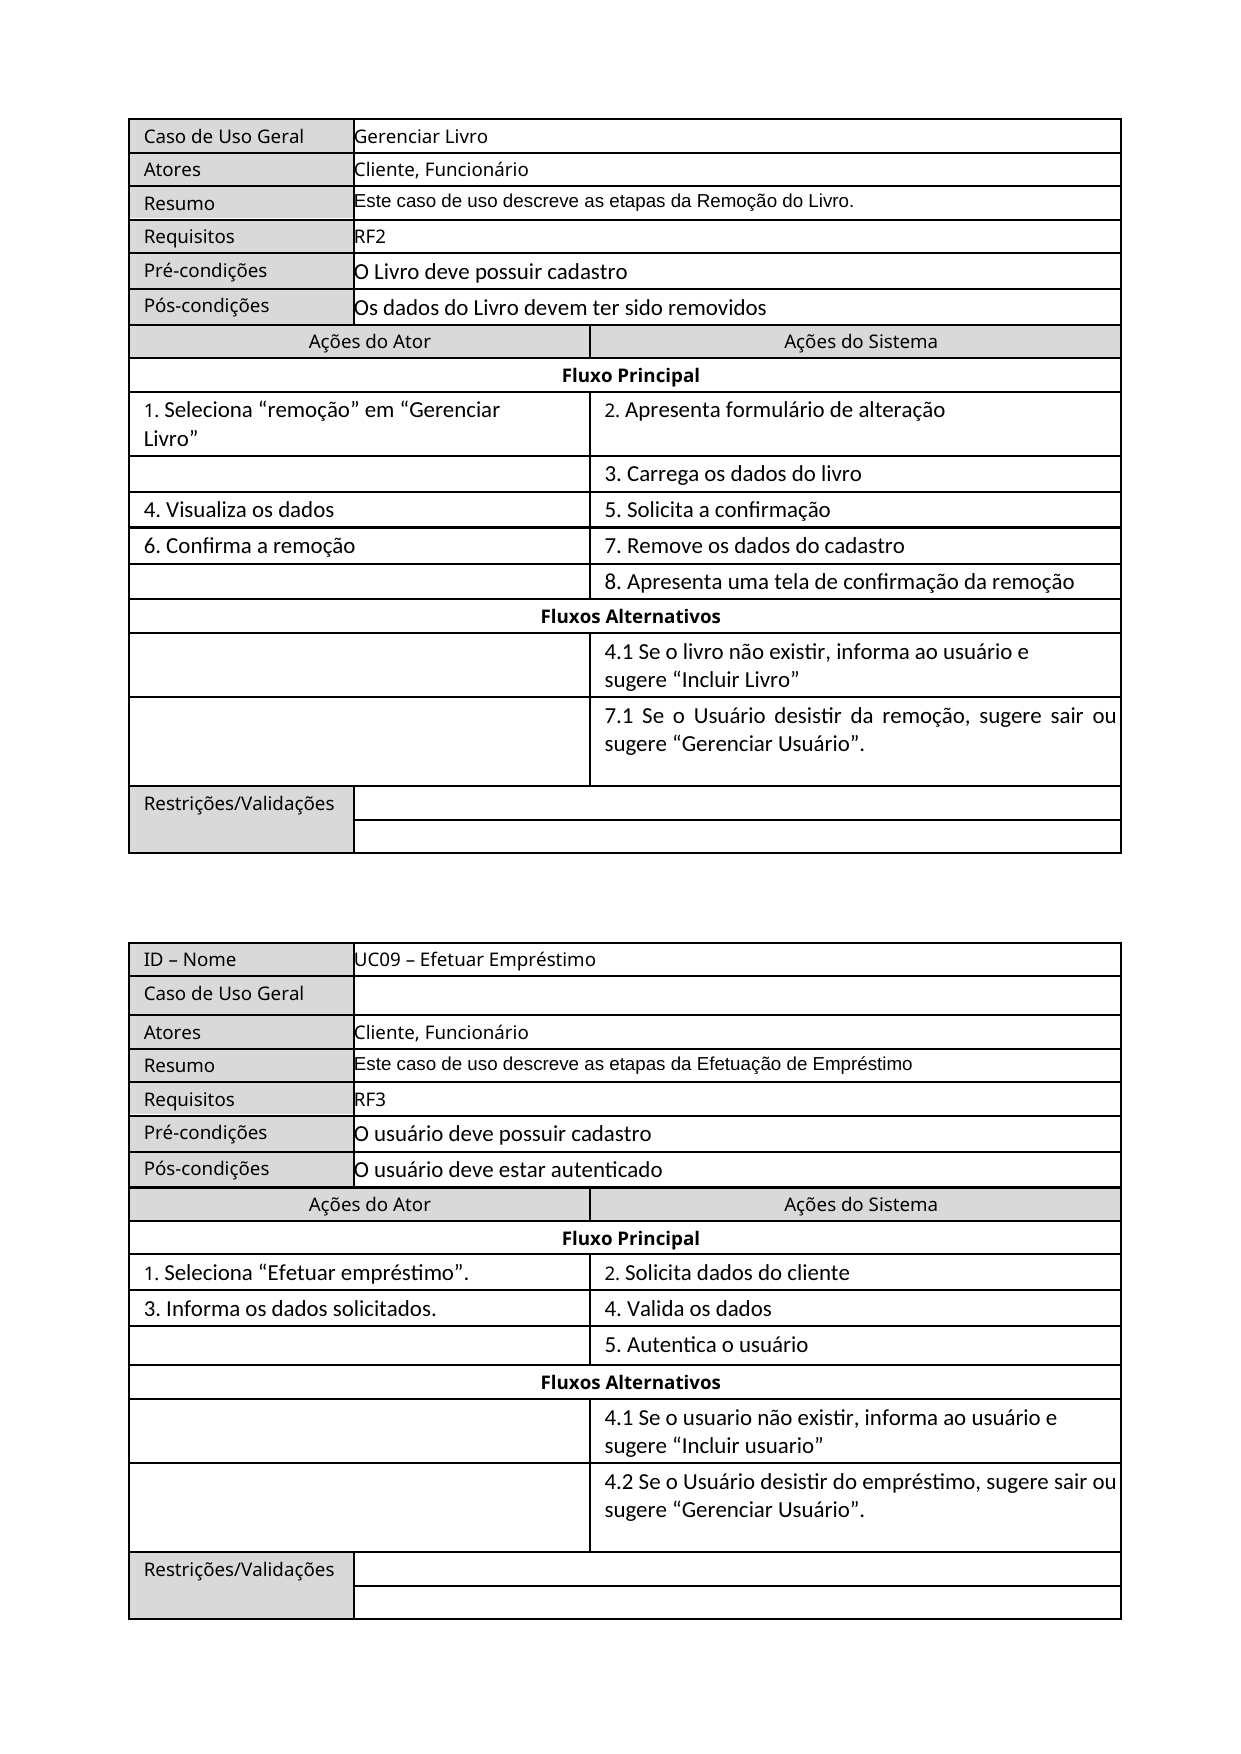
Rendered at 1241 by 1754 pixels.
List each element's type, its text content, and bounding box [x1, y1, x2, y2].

table_cell Restrições/Validações [130, 1553, 353, 1618]
table_cell [355, 1587, 1120, 1618]
table_cell O usuário deve estar autenticado [355, 1153, 1120, 1186]
table_cell Requisitos [130, 1083, 353, 1114]
table_cell 4. Valida os dados [591, 1291, 1120, 1325]
table_cell 4.1 Se o livro não existir, informa ao usuário e sugere “Incluir Livro” [591, 634, 1120, 696]
table_cell [130, 1400, 589, 1462]
table_header ID – Nome [130, 944, 353, 975]
table_cell Pós-condições [130, 290, 353, 324]
table_cell Caso de Uso Geral [130, 977, 353, 1014]
table_cell Requisitos [130, 221, 353, 252]
table_cell 7.1 Se o Usuário desistir da remoção, sugere sair ou sugere “Gerenciar Usuário”. [591, 698, 1120, 785]
table_cell [130, 698, 589, 785]
table_cell [130, 1464, 589, 1551]
table_cell 8. Apresenta uma tela de confirmação da remoção [591, 565, 1120, 598]
table_cell 7. Remove os dados do cadastro [591, 529, 1120, 562]
table_cell Cliente, Funcionário [355, 1016, 1120, 1048]
table_cell 2. Apresenta formulário de alteração [591, 393, 1120, 454]
table_cell O Livro deve possuir cadastro [355, 254, 1120, 288]
table_cell Atores [130, 154, 353, 185]
table_cell [355, 787, 1120, 819]
table_cell Pré-condições [130, 254, 353, 288]
table_cell Ações do Sistema [591, 1189, 1120, 1220]
table_cell Ações do Ator [130, 326, 589, 357]
table_cell 5. Autentica o usuário [591, 1327, 1120, 1364]
table_cell Ações do Sistema [591, 326, 1120, 357]
table_cell RF2 [355, 221, 1120, 252]
table_cell 3. Informa os dados solicitados. [130, 1291, 589, 1325]
table_cell Ações do Ator [130, 1189, 589, 1220]
table_cell Fluxos Alternativos [130, 600, 1120, 632]
table_cell RF3 [355, 1083, 1120, 1114]
table_header UC09 – Efetuar Empréstimo [355, 944, 1120, 975]
table_cell Restrições/Validações [130, 787, 353, 852]
table_cell Pré-condições [130, 1117, 353, 1151]
table_cell Cliente, Funcionário [355, 154, 1120, 185]
table_cell [130, 457, 589, 491]
table_cell 6. Confirma a remoção [130, 529, 589, 562]
table_cell Gerenciar Livro [355, 120, 1120, 152]
table_cell Atores [130, 1016, 353, 1048]
table_cell Resumo [130, 1050, 353, 1081]
table_cell [130, 1327, 589, 1364]
table_cell Os dados do Livro devem ter sido removidos [355, 290, 1120, 324]
table_cell Resumo [130, 187, 353, 218]
table_cell 1. Seleciona “remoção” em “Gerenciar Livro” [130, 393, 589, 454]
table_cell Fluxos Alternativos [130, 1366, 1120, 1398]
table_cell Este caso de uso descreve as etapas da Efetuação de Empréstimo [355, 1050, 1120, 1081]
table_cell [130, 634, 589, 696]
table_cell O usuário deve possuir cadastro [355, 1117, 1120, 1151]
table_cell 3. Carrega os dados do livro [591, 457, 1120, 491]
table_cell 5. Solicita a confirmação [591, 493, 1120, 526]
table_cell Fluxo Principal [130, 1222, 1120, 1253]
table_cell Pós-condições [130, 1153, 353, 1186]
table_cell 2. Solicita dados do cliente [591, 1255, 1120, 1289]
table_cell 4. Visualiza os dados [130, 493, 589, 526]
table_cell [355, 1553, 1120, 1585]
table_cell Fluxo Principal [130, 359, 1120, 391]
table_cell 4.2 Se o Usuário desistir do empréstimo, sugere sair ou sugere “Gerenciar Usuário”. [591, 1464, 1120, 1551]
table_cell 4.1 Se o usuario não existir, informa ao usuário e sugere “Incluir usuario” [591, 1400, 1120, 1462]
table_cell 1. Seleciona “Efetuar empréstimo”. [130, 1255, 589, 1289]
table_cell Este caso de uso descreve as etapas da Remoção do Livro. [355, 187, 1120, 218]
table_cell Caso de Uso Geral [130, 120, 353, 152]
table_cell [355, 821, 1120, 852]
table_cell [130, 565, 589, 598]
table_cell [355, 977, 1120, 1014]
